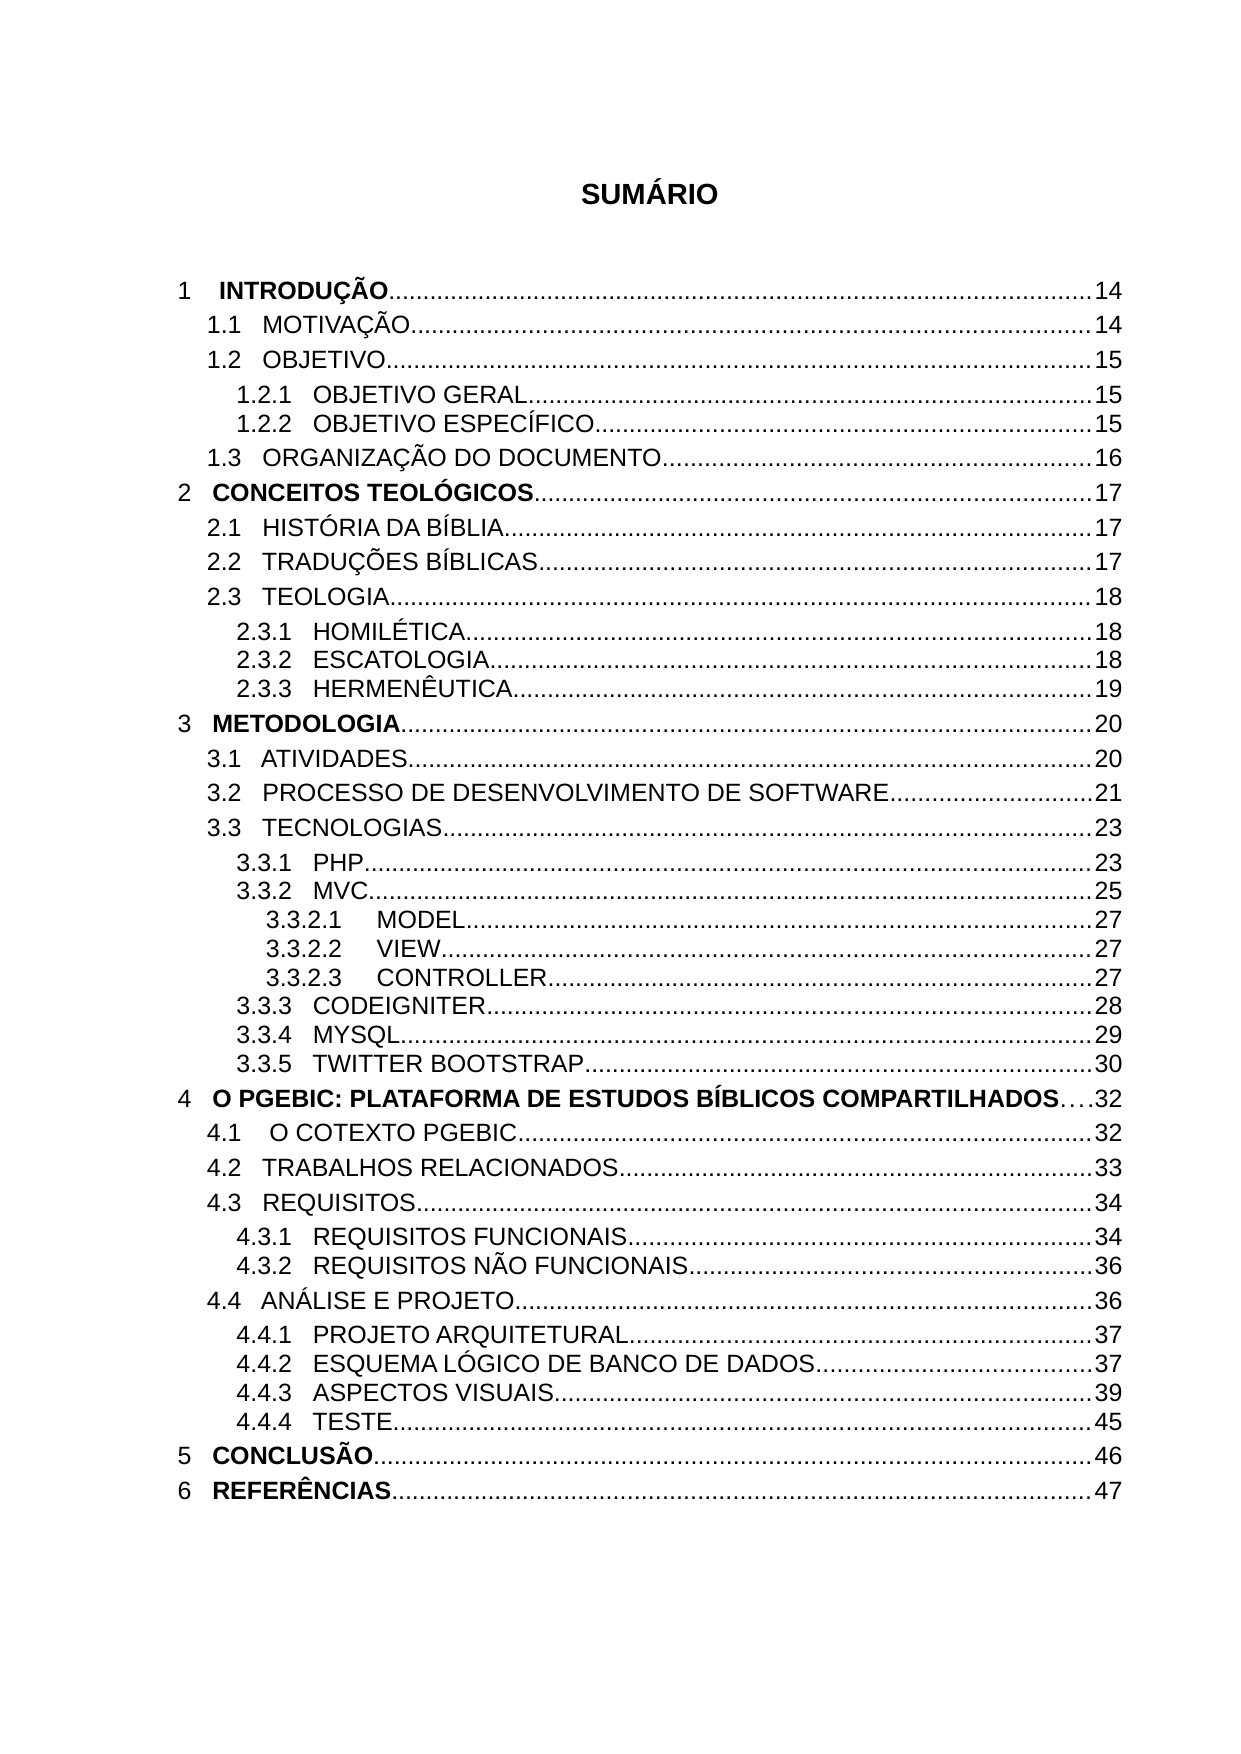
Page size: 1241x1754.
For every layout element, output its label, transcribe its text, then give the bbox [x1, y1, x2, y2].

subtitle SUMÁRIO [177, 177, 1122, 211]
text 2.3.3 HERMENÊUTICA 19 [236, 674, 1122, 703]
text 3.3.3 CODEIGNITER 28 [236, 991, 1122, 1020]
text 3.3.2 MVC 25 [236, 876, 1122, 905]
text 2 CONCEITOS TEOLÓGICOS 17 [177, 478, 1122, 507]
text 4.3.1 REQUISITOS FUNCIONAIS 34 [236, 1222, 1122, 1251]
text 1.2 OBJETIVO 15 [207, 345, 1122, 374]
text 2.2 TRADUÇÕES BÍBLICAS 17 [207, 547, 1122, 576]
text 2.3.1 HOMILÉTICA 18 [236, 617, 1122, 645]
text 3.3.5 TWITTER BOOTSTRAP 30 [236, 1049, 1122, 1078]
text 6 REFERÊNCIAS 47 [177, 1476, 1122, 1505]
text 4.4.3 ASPECTOS VISUAIS 39 [236, 1378, 1122, 1407]
text 3.2 PROCESSO DE DESENVOLVIMENTO DE SOFTWARE 21 [207, 778, 1122, 807]
text 2.3 TEOLOGIA 18 [207, 582, 1122, 611]
text 4.4 ANÁLISE E PROJETO 36 [207, 1286, 1122, 1314]
text 4.4.2 ESQUEMA LÓGICO DE BANCO DE DADOS 37 [236, 1349, 1122, 1378]
text 4 O PGEBIC: PLATAFORMA DE ESTUDOS BÍBLICOS COMPARTILHADOS 32 [177, 1083, 1122, 1112]
text 1.3 ORGANIZAÇÃO DO DOCUMENTO 16 [207, 443, 1122, 472]
text 3.3.1 PHP 23 [236, 848, 1122, 876]
text 3.3.2.2 VIEW 27 [266, 934, 1122, 963]
text 4.1 O COTEXTO PGEBIC 32 [207, 1118, 1122, 1147]
text 3.3.4 MYSQL 29 [236, 1020, 1122, 1049]
text 4.3.2 REQUISITOS NÃO FUNCIONAIS 36 [236, 1251, 1122, 1280]
text 4.4.4 TESTE 45 [236, 1407, 1122, 1435]
text 3.3.2.3 CONTROLLER 27 [266, 963, 1122, 991]
text 2.1 HISTÓRIA DA BÍBLIA 17 [207, 513, 1122, 541]
text 3.1 ATIVIDADES 20 [207, 743, 1122, 772]
text 4.2 TRABALHOS RELACIONADOS 33 [207, 1153, 1122, 1182]
text 4.3 REQUISITOS 34 [207, 1188, 1122, 1216]
text 1 INTRODUÇÃO 14 [177, 276, 1122, 304]
text 1.2.2 OBJETIVO ESPECÍFICO 15 [236, 408, 1122, 437]
text 3.3 TECNOLOGIAS 23 [207, 813, 1122, 842]
text 2.3.2 ESCATOLOGIA 18 [236, 645, 1122, 674]
text 5 CONCLUSÃO 46 [177, 1441, 1122, 1470]
text 1.2.1 OBJETIVO GERAL 15 [236, 380, 1122, 408]
text 1.1 MOTIVAÇÃO 14 [207, 310, 1122, 339]
text 4.4.1 PROJETO ARQUITETURAL 37 [236, 1320, 1122, 1349]
text 3.3.2.1 MODEL 27 [266, 905, 1122, 934]
text 3 METODOLOGIA 20 [177, 709, 1122, 738]
